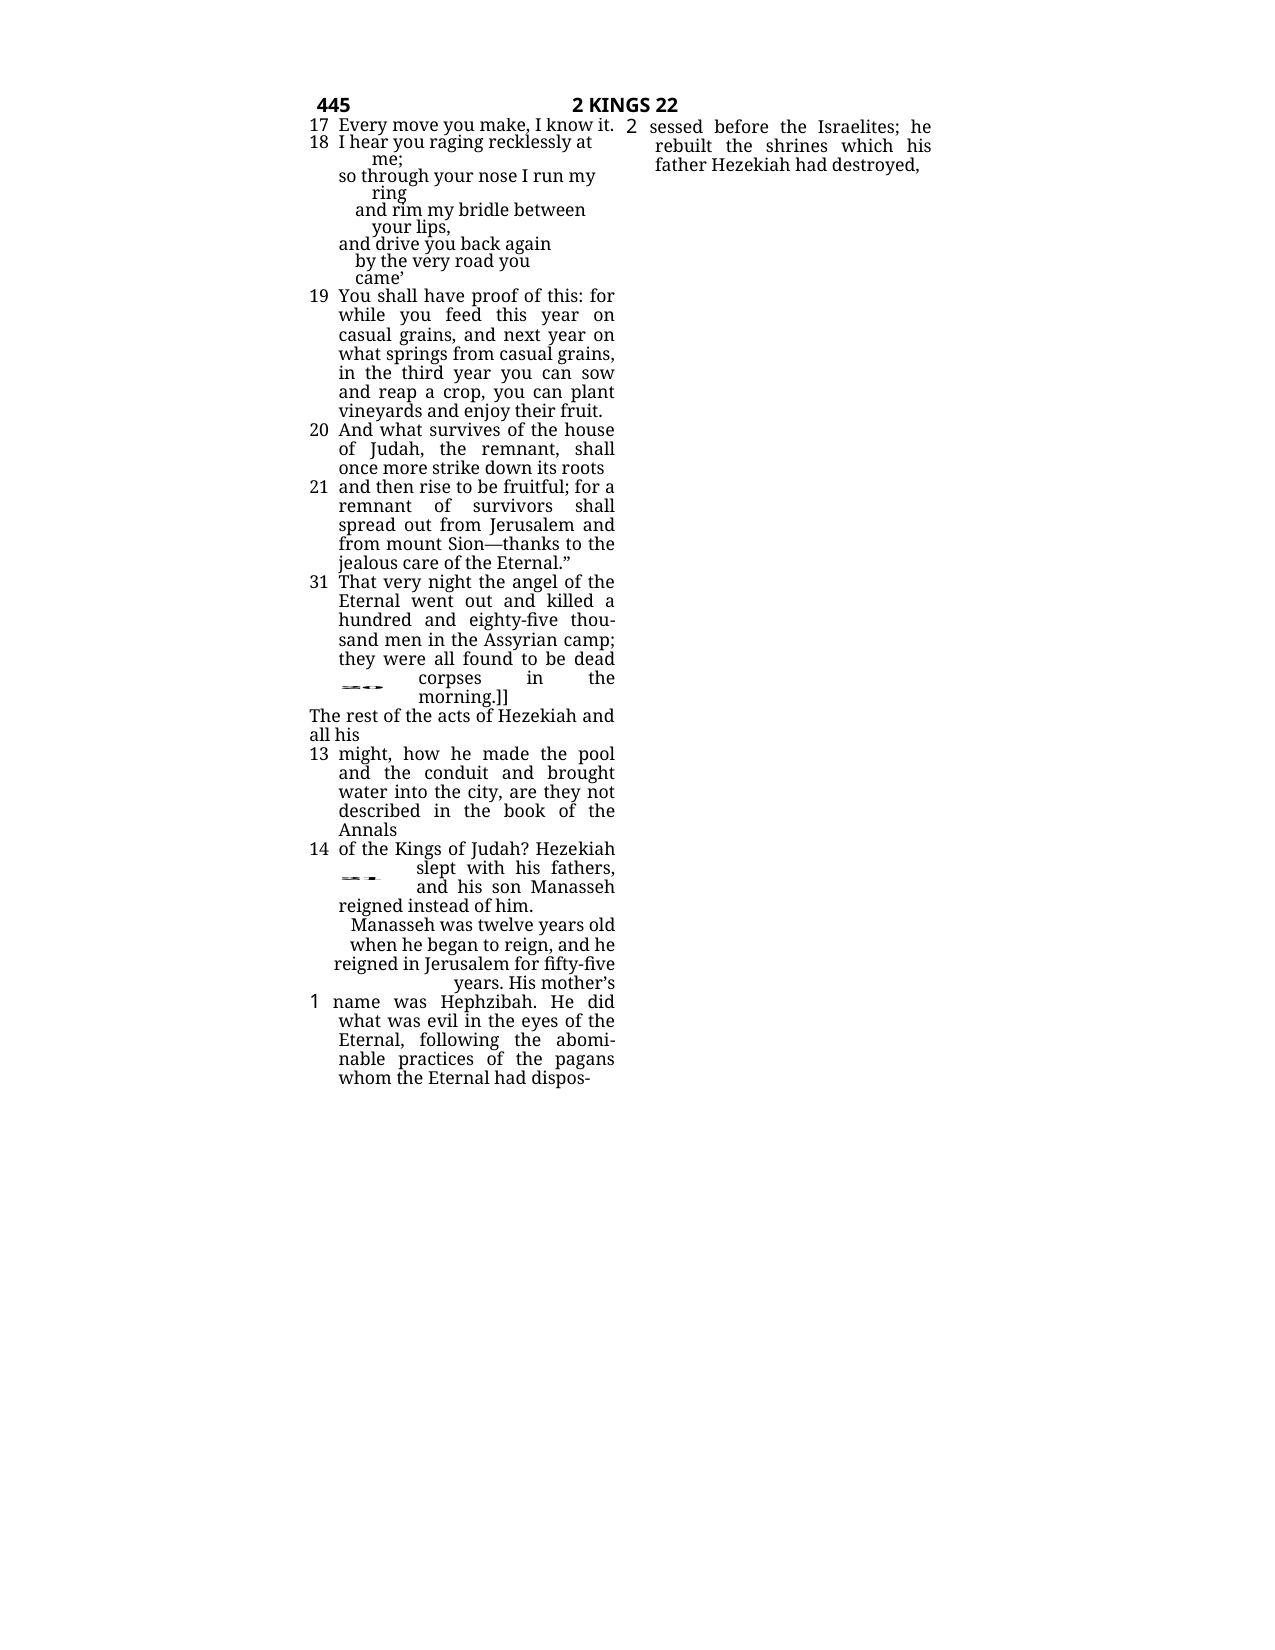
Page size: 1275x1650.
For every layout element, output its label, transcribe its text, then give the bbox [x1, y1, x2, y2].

text and rim my bridle between your lips, [355, 203, 615, 237]
list And what survives of the house of Judah, the remnant, shall once more strike down its roots [309, 421, 615, 478]
list of the Kings of Judah? Heze­kiah slept with his fathers, and his son Manasseh reigned in­stead of him. [309, 840, 615, 917]
list name was Hephzibah. He did what was evil in the eyes of the Eternal, following the abomi­nable practices of the pagans whom the Eternal had dispos- [309, 993, 615, 1088]
list and then rise to be fruitful; for a remnant of survivors shall spread out from Jerusalem and from mount Sion—thanks to the jealous care of the Eternal.” [309, 478, 615, 573]
text so through your nose I run my ring [338, 169, 615, 203]
list I hear you raging recklessly at [309, 135, 615, 152]
list might, how he made the pool and the conduit and brought water into the city, are they not de­scribed in the book of the Annals [309, 745, 615, 840]
list You shall have proof of this: for while you feed this year on casual grains, and next year on what springs from casual grains, in the third year you can sow and reap a crop, you can plant vineyards and enjoy their fruit. [309, 288, 615, 421]
list That very night the angel of the Eternal went out and killed a hundred and eighty-five thou­sand men in the Assyrian camp; they were all found to be dead corpses in the morning.]] [309, 573, 615, 707]
text Manasseh was twelve years old when he began to reign, and he reigned in Jerusalem for fifty-five years. His mother’s [309, 917, 615, 993]
text me; [372, 152, 615, 169]
text The rest of the acts of Hezekiah and all his [309, 707, 615, 745]
list Every move you make, I know it. [309, 118, 615, 135]
list sessed before the Israelites; he rebuilt the shrines which his father Hezekiah had destroyed, [626, 118, 932, 175]
text and drive you back again by the very road you came’ [338, 237, 576, 288]
